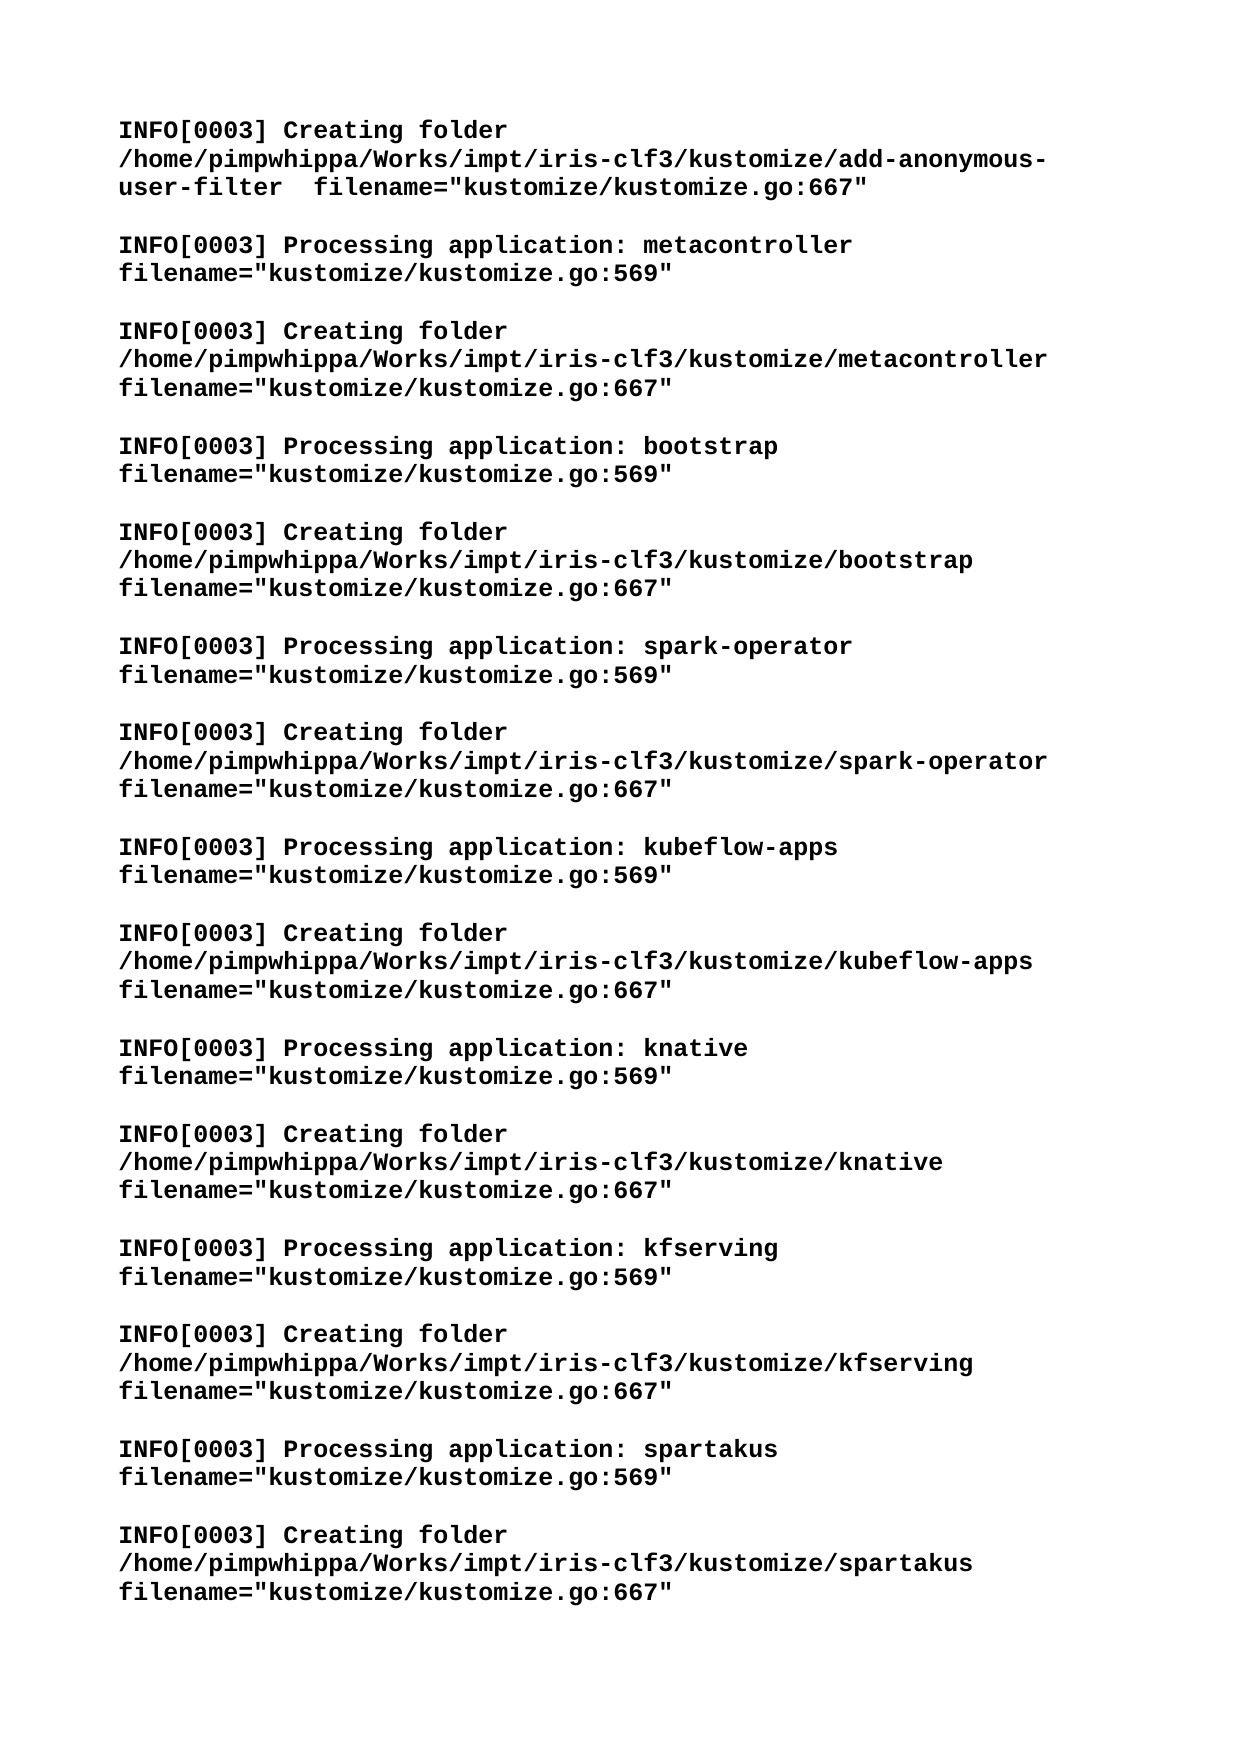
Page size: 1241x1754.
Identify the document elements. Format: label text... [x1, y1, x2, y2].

text INFO[0003] Creating folder /home/pimpwhippa/Works/impt/iris-clf3/kustomize/spartakus filename="kustomize/kustomize.go:667" [118, 1522, 1122, 1607]
text INFO[0003] Processing application: knative filename="kustomize/kustomize.go:569" [118, 1035, 1122, 1092]
text INFO[0003] Processing application: spartakus filename="kustomize/kustomize.go:569" [118, 1436, 1122, 1493]
text INFO[0003] Processing application: spark-operator filename="kustomize/kustomize.go:569" [118, 634, 1122, 691]
text INFO[0003] Processing application: bootstrap filename="kustomize/kustomize.go:569" [118, 433, 1122, 490]
text INFO[0003] Processing application: kfserving filename="kustomize/kustomize.go:569" [118, 1236, 1122, 1292]
text INFO[0003] Processing application: metacontroller filename="kustomize/kustomize.go:569" [118, 233, 1122, 289]
text INFO[0003] Creating folder /home/pimpwhippa/Works/impt/iris-clf3/kustomize/add-anonymous-user-filter filename="kustomize/kustomize.go:667" [118, 118, 1122, 203]
text INFO[0003] Creating folder /home/pimpwhippa/Works/impt/iris-clf3/kustomize/kfserving filename="kustomize/kustomize.go:667" [118, 1322, 1122, 1407]
text INFO[0003] Creating folder /home/pimpwhippa/Works/impt/iris-clf3/kustomize/bootstrap filename="kustomize/kustomize.go:667" [118, 519, 1122, 604]
text INFO[0003] Creating folder /home/pimpwhippa/Works/impt/iris-clf3/kustomize/spark-operator filename="kustomize/kustomize.go:667" [118, 720, 1122, 805]
text INFO[0003] Processing application: kubeflow-apps filename="kustomize/kustomize.go:569" [118, 834, 1122, 891]
text INFO[0003] Creating folder /home/pimpwhippa/Works/impt/iris-clf3/kustomize/kubeflow-apps filename="kustomize/kustomize.go:667" [118, 921, 1122, 1006]
text INFO[0003] Creating folder /home/pimpwhippa/Works/impt/iris-clf3/kustomize/metacontroller filename="kustomize/kustomize.go:667" [118, 319, 1122, 404]
text INFO[0003] Creating folder /home/pimpwhippa/Works/impt/iris-clf3/kustomize/knative filename="kustomize/kustomize.go:667" [118, 1121, 1122, 1206]
